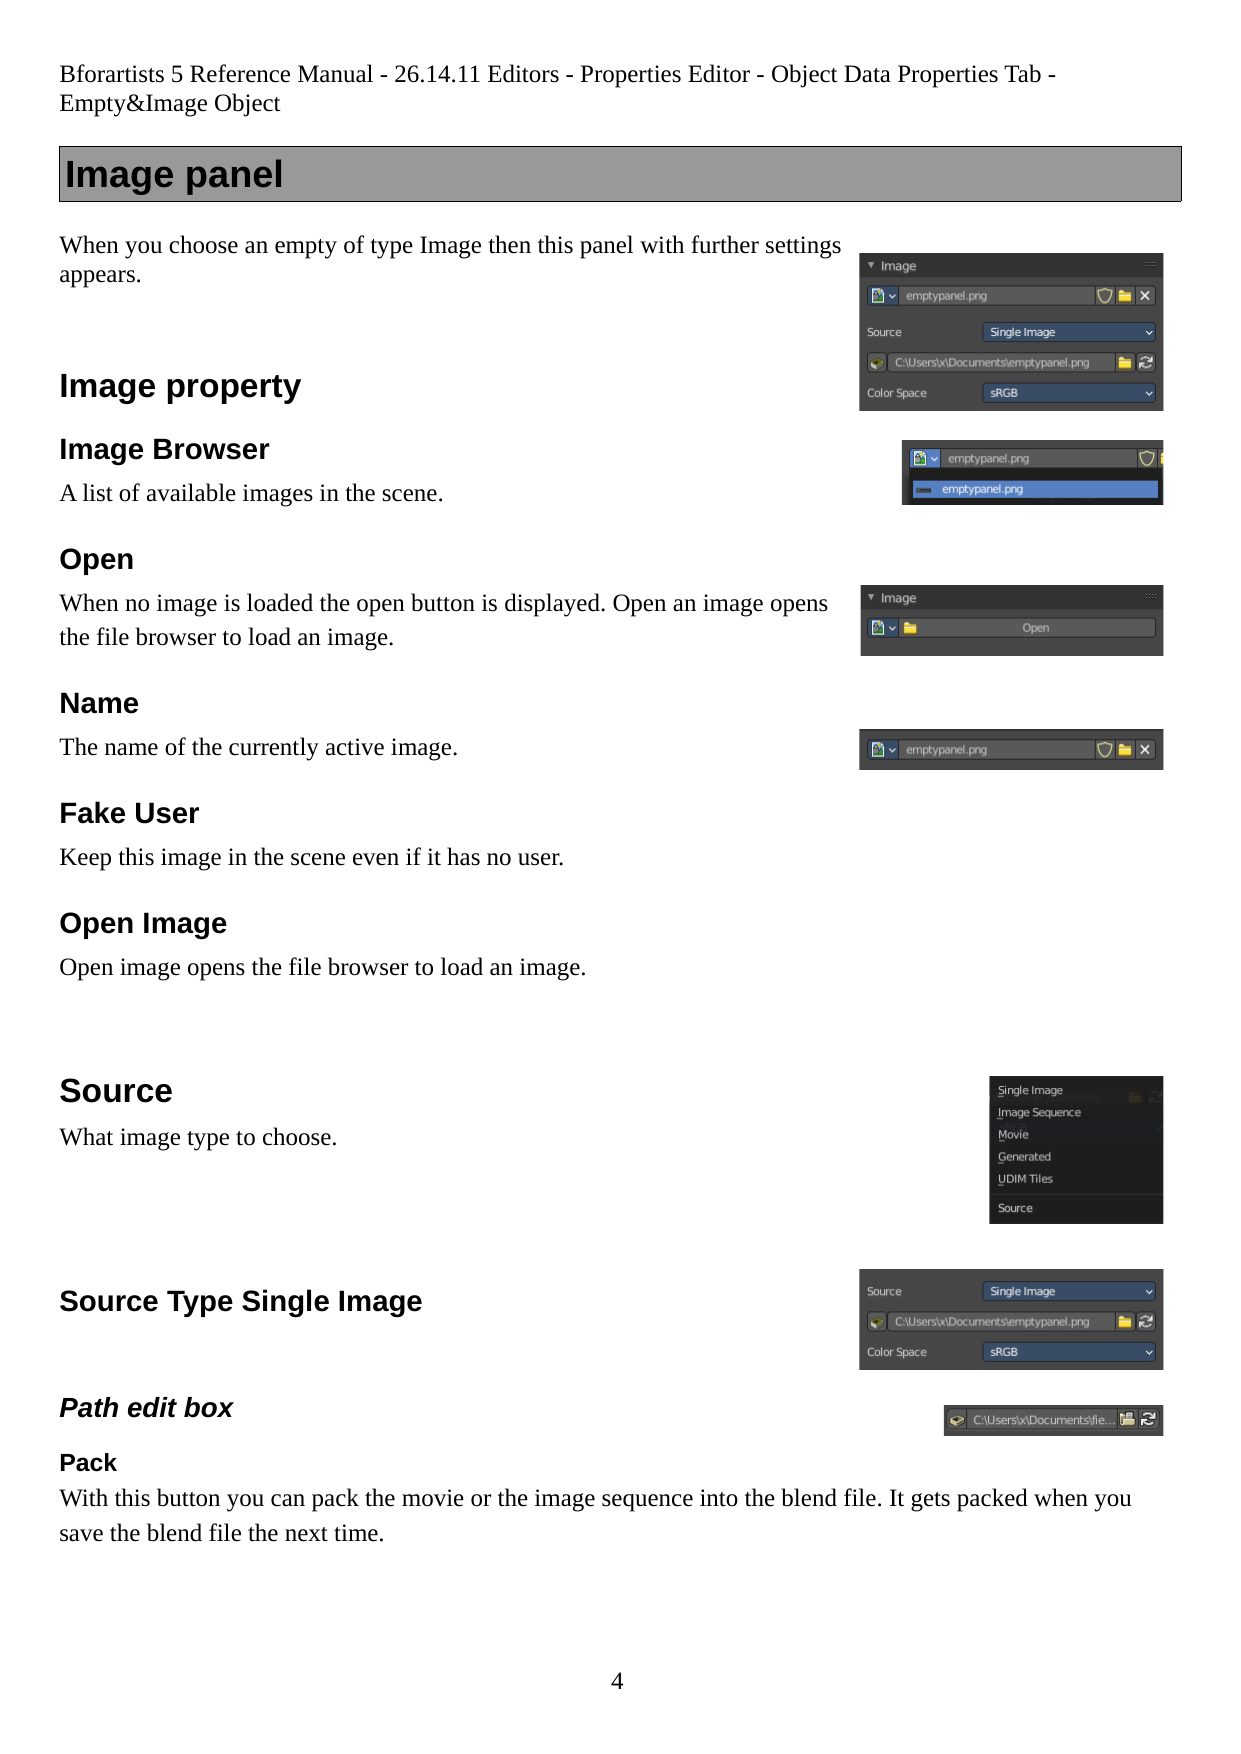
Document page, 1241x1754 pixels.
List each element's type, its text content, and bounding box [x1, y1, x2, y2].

picture [859, 1269, 1164, 1370]
picture [943, 1405, 1164, 1436]
subtitle Image property [59, 366, 859, 404]
picture [989, 1076, 1164, 1224]
picture [859, 253, 1164, 411]
text What image type to choose. [59, 1122, 989, 1151]
picture [859, 729, 1164, 770]
text A list of available images in the scene. [59, 478, 1181, 507]
subtitle Pack [59, 1448, 1181, 1477]
subtitle [1164, 366, 1181, 404]
subtitle Source [59, 1071, 1181, 1109]
subtitle Open Image [59, 906, 1181, 939]
subtitle Image Browser [59, 432, 1181, 465]
subtitle Path edit box [59, 1392, 1181, 1423]
subtitle Open [59, 542, 1181, 575]
text When you choose an empty of type Image then this panel with further settings appears. [59, 230, 1181, 288]
text The name of the currently active image. [59, 732, 859, 761]
subtitle Name [59, 686, 1181, 720]
subtitle [1164, 1284, 1181, 1318]
subtitle Fake User [59, 796, 1181, 829]
text When no image is loaded the open button is displayed. Open an image opens the file browser to load an image. [59, 588, 860, 651]
subtitle Source Type Single Image [59, 1284, 859, 1318]
text With this button you can pack the movie or the image sequence into the blend file. It gets packed when you save the blend file the next time. [59, 1483, 1181, 1547]
text Keep this image in the scene even if it has no user. [59, 842, 1181, 871]
picture [860, 585, 1164, 656]
picture [901, 440, 1164, 505]
text Open image opens the file browser to load an image. [59, 952, 1181, 981]
table_header Image panel [60, 147, 1181, 201]
